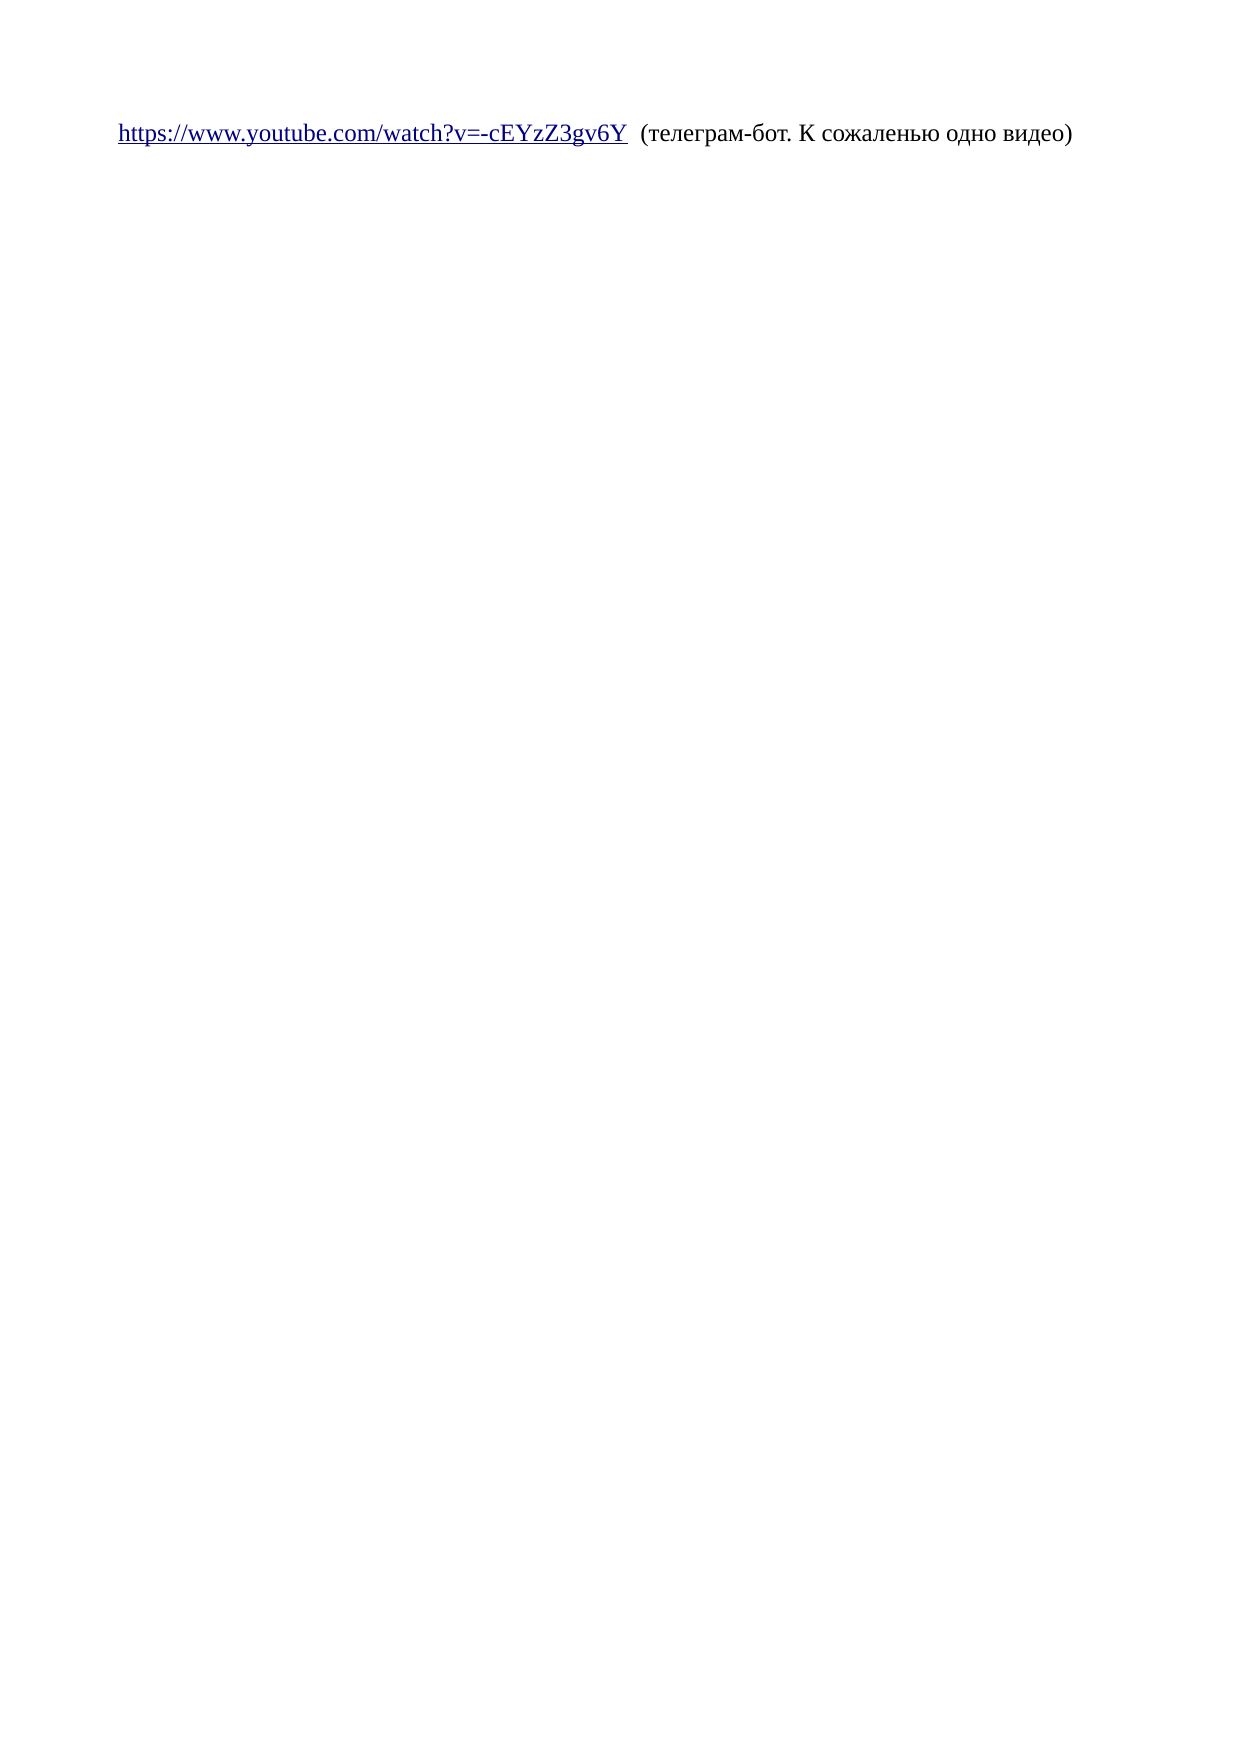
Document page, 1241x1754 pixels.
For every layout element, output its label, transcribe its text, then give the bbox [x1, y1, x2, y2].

text https://www.youtube.com/watch?v=-cEYzZ3gv6Y (телеграм-бот. К сожаленью одно видео) [118, 118, 1122, 147]
